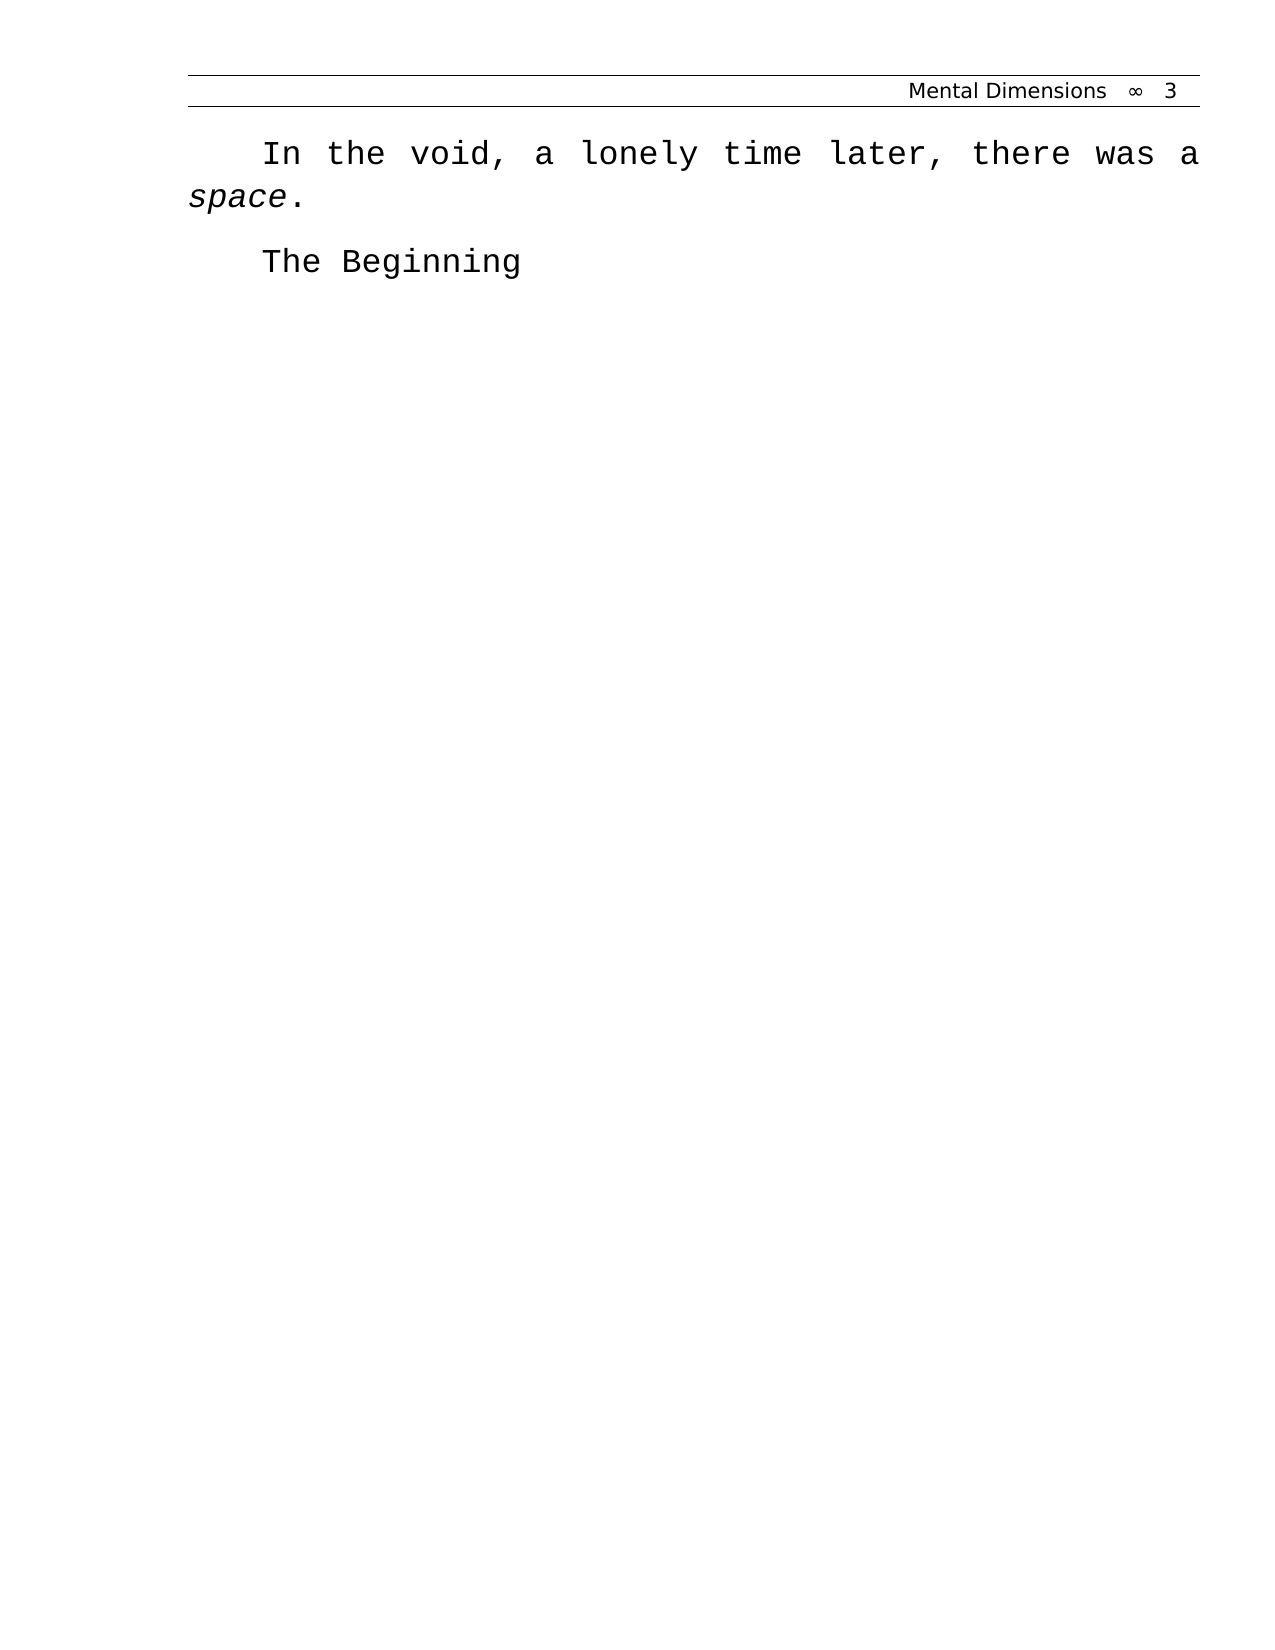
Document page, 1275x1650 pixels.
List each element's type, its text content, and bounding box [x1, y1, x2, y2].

text The Beginning [187, 244, 1200, 282]
text In the void, a lonely time later, there was a space. [187, 137, 1200, 218]
